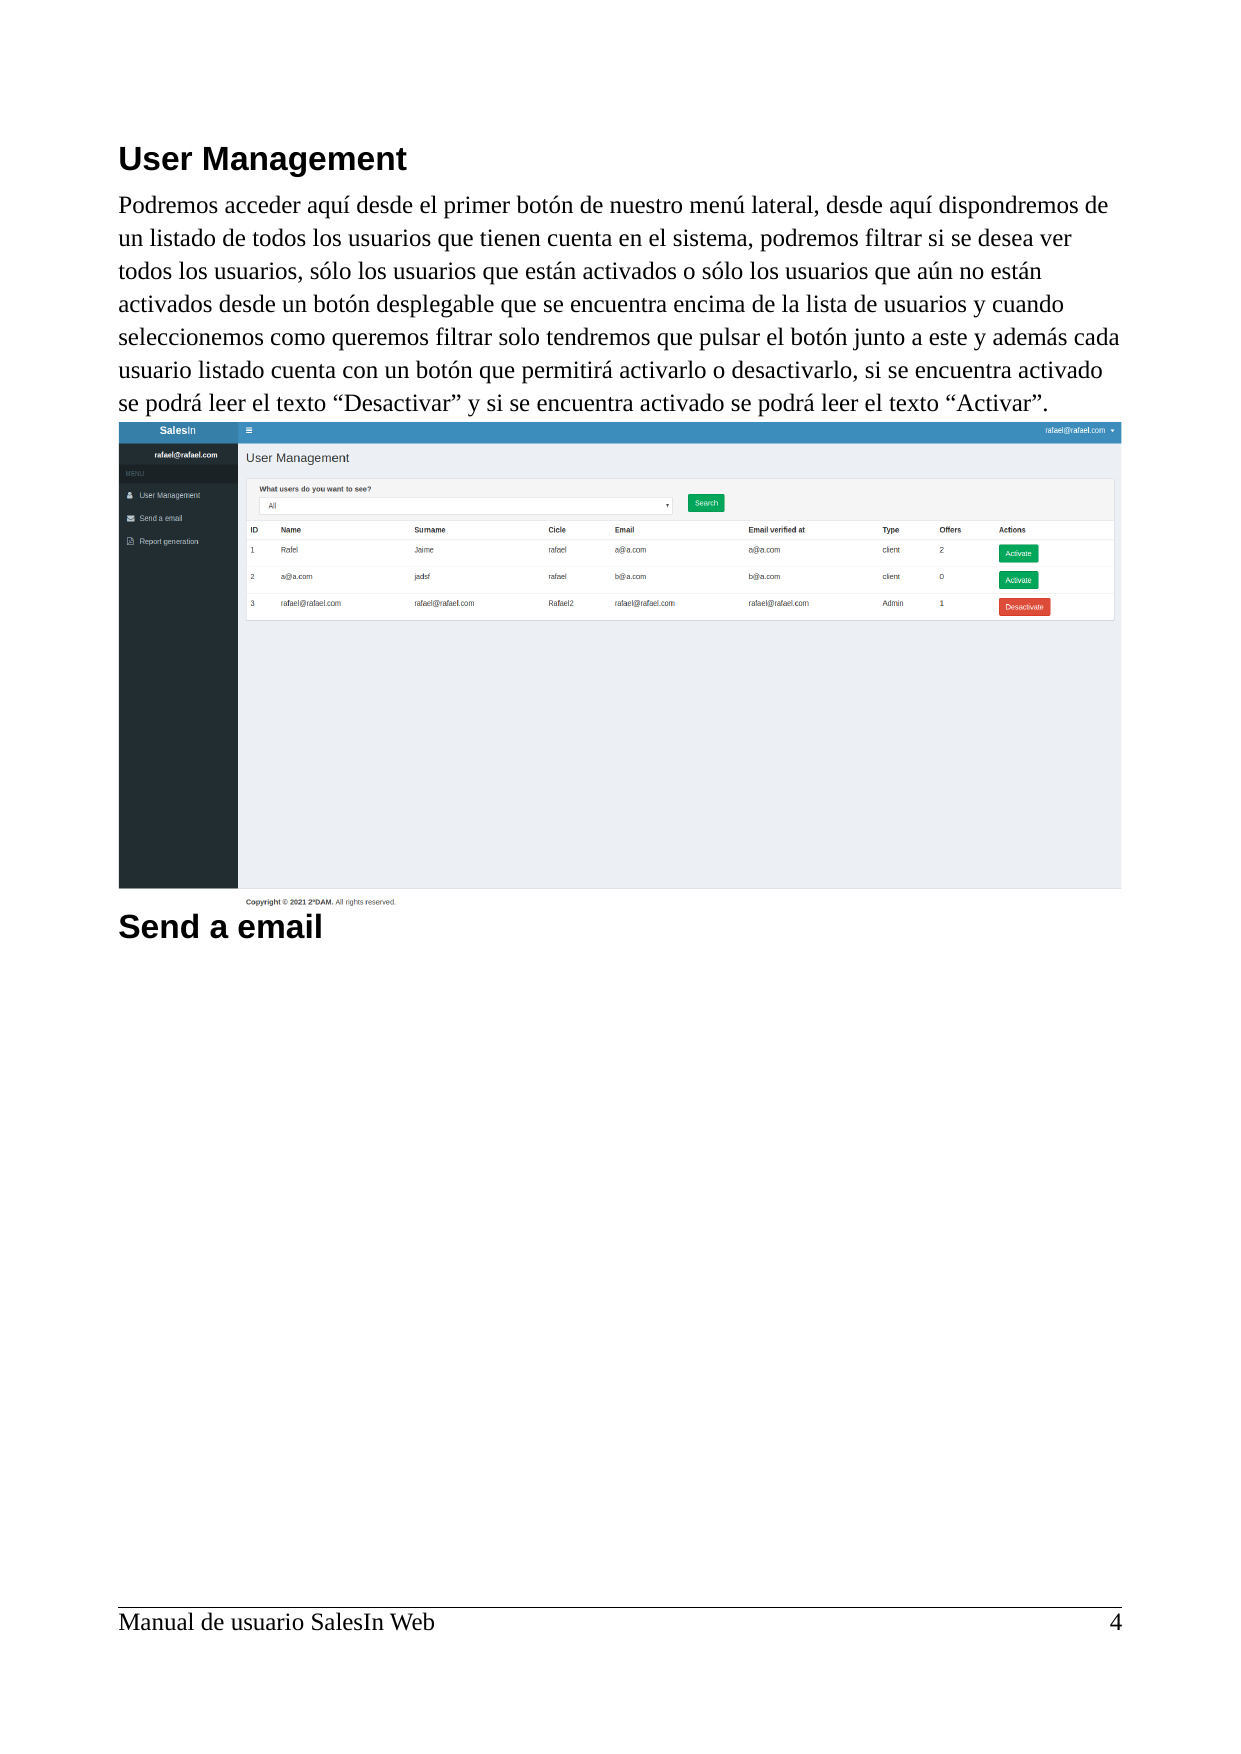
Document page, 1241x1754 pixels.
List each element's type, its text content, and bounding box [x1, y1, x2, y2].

subtitle User Management [118, 139, 1122, 178]
subtitle Send a email [118, 457, 1122, 945]
text Podremos acceder aquí desde el primer botón de nuestro menú lateral, desde aquí dispondremos de un listado de todos los usuarios que tienen cuenta en el sistema, podremos filtrar si se desea ver todos los usuarios, sólo los usuarios que están activados o sólo los usuarios que aún no están activados desde un botón desplegable que se encuentra encima de la lista de usuarios y cuando seleccionemos como queremos filtrar solo tendremos que pulsar el botón junto a este y además cada usuario listado cuenta con un botón que permitirá activarlo o desactivarlo, si se encuentra activado se podrá leer el texto “Desactivar” y si se encuentra activado se podrá leer el texto “Activar”. [118, 190, 1122, 417]
